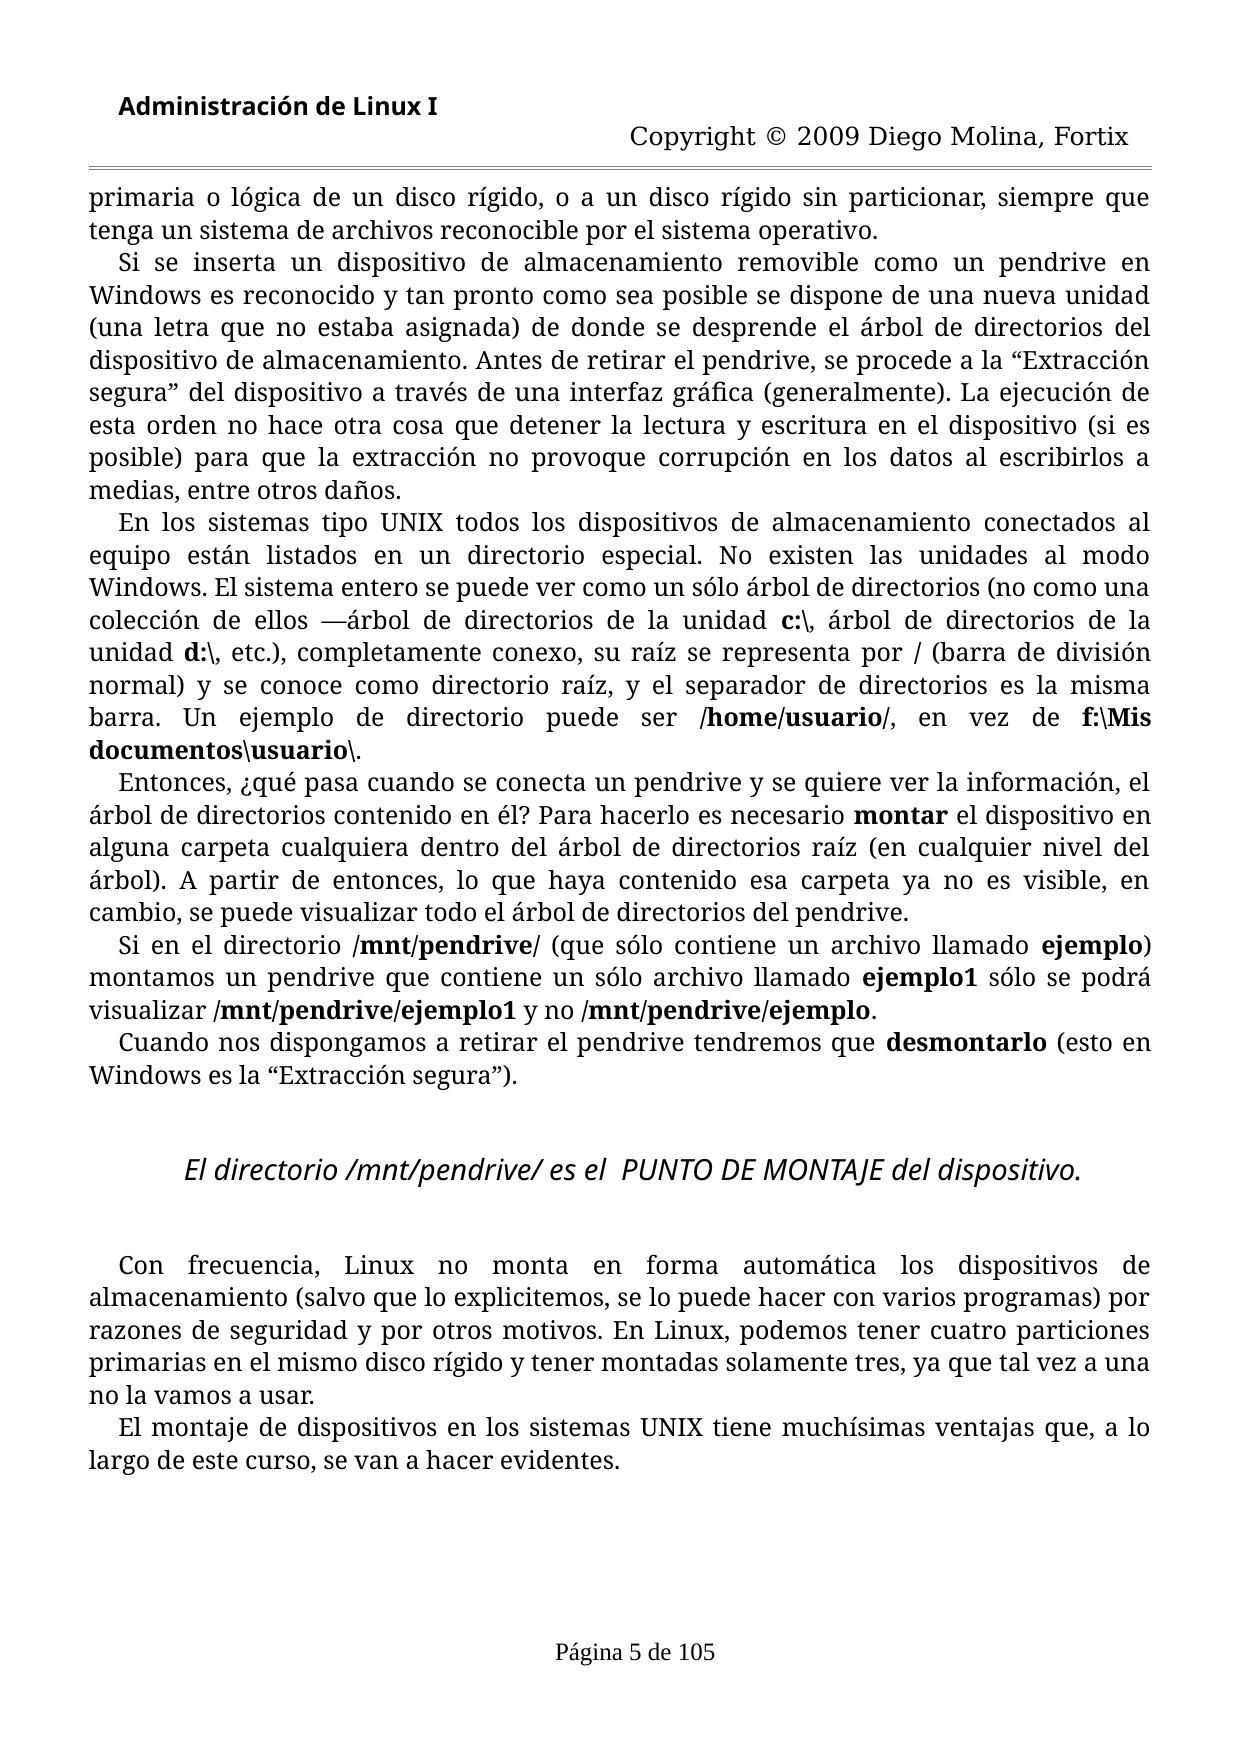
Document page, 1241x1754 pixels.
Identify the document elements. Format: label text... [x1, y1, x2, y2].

text Si se inserta un dispositivo de almacenamiento removible como un pendrive en Windows es reconocido y tan pronto como sea posible se dispone de una nueva unidad (una letra que no estaba asignada) de donde se desprende el árbol de directorios del dispositivo de almacenamiento. Antes de retirar el pendrive, se procede a la “Extracción segura” del dispositivo a través de una interfaz gráfica (generalmente). La ejecución de esta orden no hace otra cosa que detener la lectura y escritura en el dispositivo (si es posible) para que la extracción no provoque corrupción en los datos al escribirlos a medias, entre otros daños. [88, 246, 1152, 506]
text El montaje de dispositivos en los sistemas UNIX tiene muchísimas ventajas que, a lo largo de este curso, se van a hacer evidentes. [88, 1411, 1152, 1476]
text Si en el directorio /mnt/pendrive/ (que sólo contiene un archivo llamado ejemplo) montamos un pendrive que contiene un sólo archivo llamado ejemplo1 sólo se podrá visualizar /mnt/pendrive/ejemplo1 y no /mnt/pendrive/ejemplo. [88, 928, 1152, 1026]
text El directorio /mnt/pendrive/ es el PUNTO DE MONTAJE del dispositivo. [88, 1150, 1152, 1189]
text En los sistemas tipo UNIX todos los dispositivos de almacenamiento conectados al equipo están listados en un directorio especial. No existen las unidades al modo Windows. El sistema entero se puede ver como un sólo árbol de directorios (no como una colección de ellos —árbol de directorios de la unidad c:\, árbol de directorios de la unidad d:\, etc.), completamente conexo, su raíz se representa por / (barra de división normal) y se conoce como directorio raíz, y el separador de directorios es la misma barra. Un ejemplo de directorio puede ser /home/usuario/, en vez de f:\Mis documentos\usuario\. [88, 506, 1152, 766]
text primaria o lógica de un disco rígido, o a un disco rígido sin particionar, siempre que tenga un sistema de archivos reconocible por el sistema operativo. [88, 181, 1152, 246]
text Entonces, ¿qué pasa cuando se conecta un pendrive y se quiere ver la información, el árbol de directorios contenido en él? Para hacerlo es necesario montar el dispositivo en alguna carpeta cualquiera dentro del árbol de directorios raíz (en cualquier nivel del árbol). A partir de entonces, lo que haya contenido esa carpeta ya no es visible, en cambio, se puede visualizar todo el árbol de directorios del pendrive. [88, 766, 1152, 928]
text Cuando nos dispongamos a retirar el pendrive tendremos que desmontarlo (esto en Windows es la “Extracción segura”). [88, 1026, 1152, 1091]
text Con frecuencia, Linux no monta en forma automática los dispositivos de almacenamiento (salvo que lo explicitemos, se lo puede hacer con varios programas) por razones de seguridad y por otros motivos. En Linux, podemos tener cuatro particiones primarias en el mismo disco rígido y tener montadas solamente tres, ya que tal vez a una no la vamos a usar. [88, 1248, 1152, 1411]
